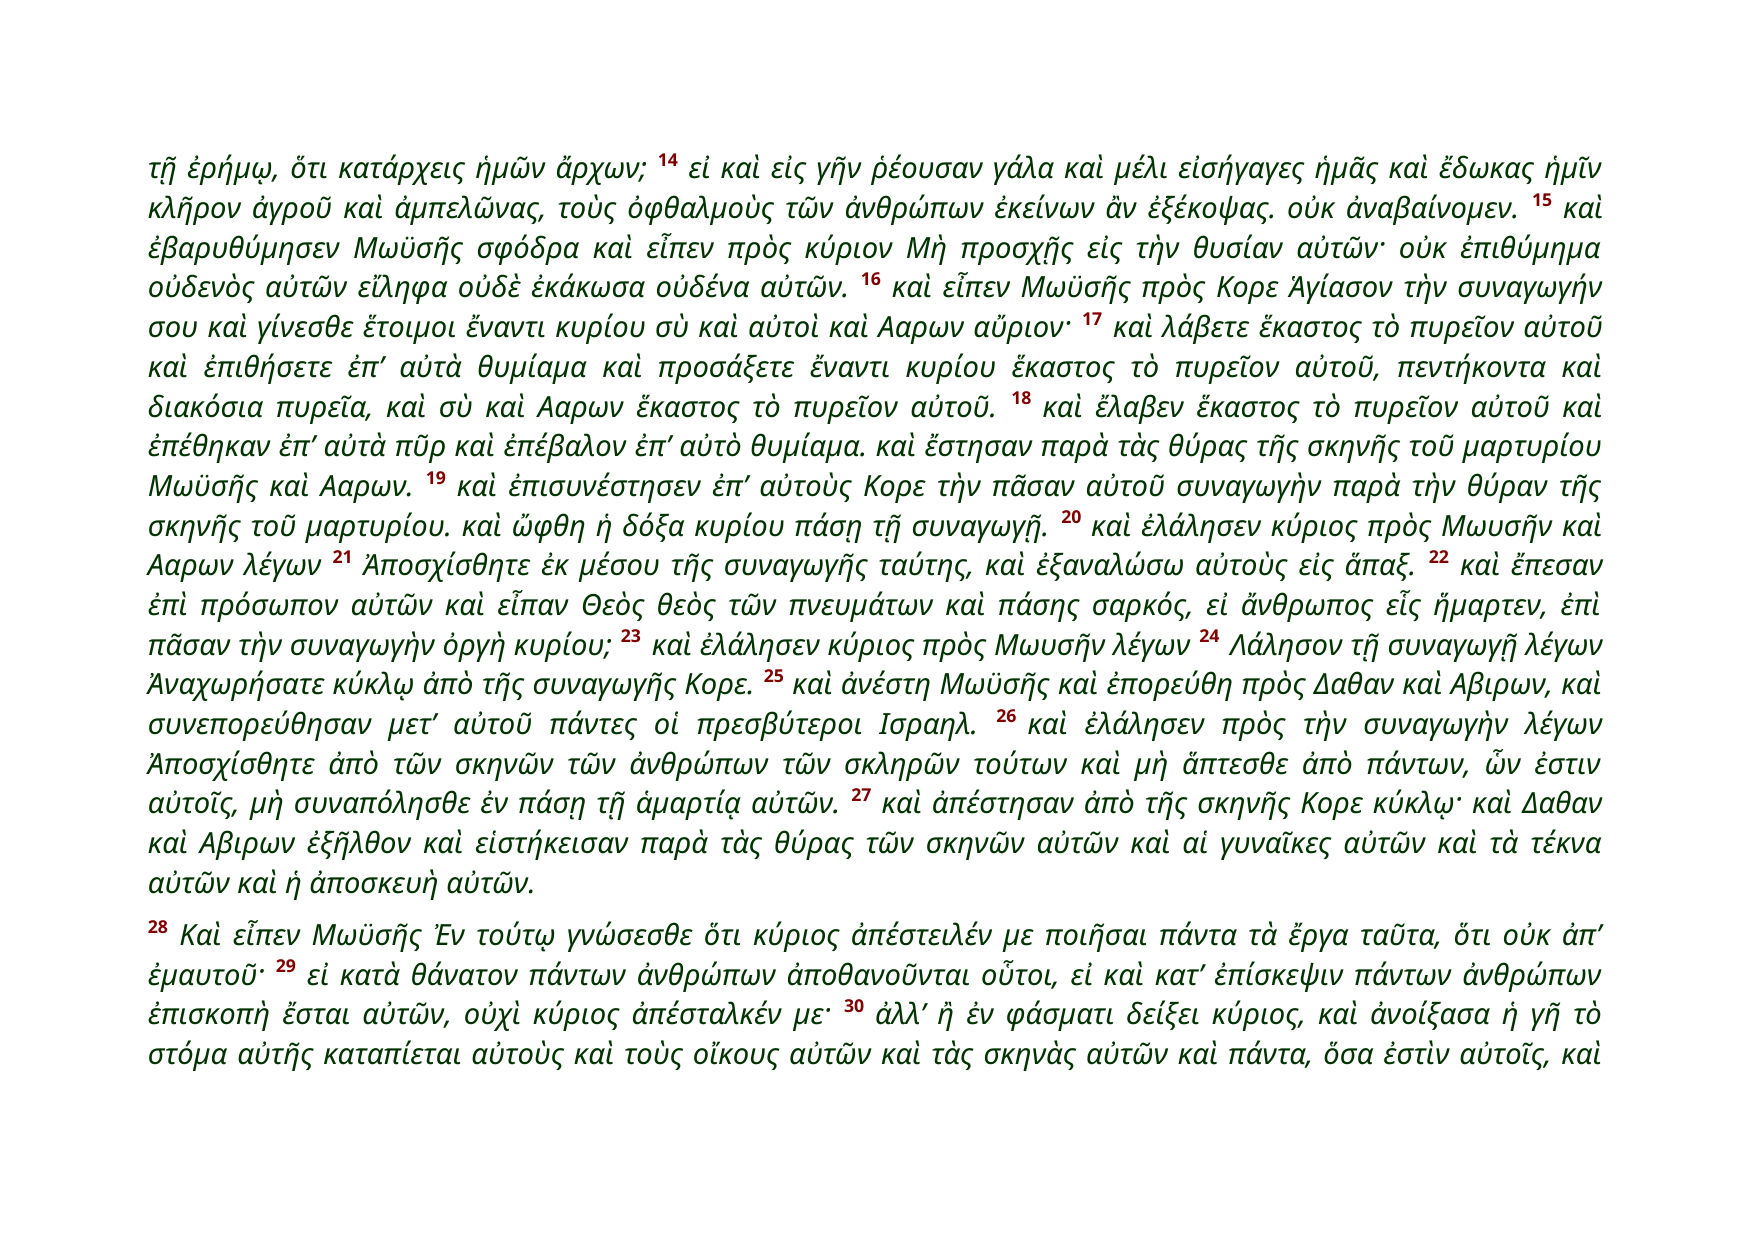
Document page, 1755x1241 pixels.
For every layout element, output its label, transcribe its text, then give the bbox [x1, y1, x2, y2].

text 28 Καὶ εἶπεν Μωϋσῆς Ἐν τούτῳ γνώσεσθε ὅτι κύριος ἀπέστειλέν με ποιῆσαι πάντα τὰ ἔργα ταῦτα, ὅτι οὐκ ἀπ’ ἐμαυτοῦ· 29 εἰ κατὰ θάνατον πάντων ἀνθρώπων ἀποθανοῦνται οὗτοι, εἰ καὶ κατ’ ἐπίσκεψιν πάντων ἀνθρώπων ἐπισκοπὴ ἔσται αὐτῶν, οὐχὶ κύριος ἀπέσταλκέν με· 30 ἀλλ’ ἢ ἐν φάσματι δείξει κύριος, καὶ ἀνοίξασα ἡ γῆ τὸ στόμα αὐτῆς καταπίεται αὐτοὺς καὶ τοὺς οἴκους αὐτῶν καὶ τὰς σκηνὰς αὐτῶν καὶ πάντα, ὅσα ἐστὶν αὐτοῖς, καὶ [148, 914, 1606, 1073]
text τῇ ἐρήμῳ, ὅτι κατάρχεις ἡμῶν ἄρχων; 14 εἰ καὶ εἰς γῆν ῥέουσαν γάλα καὶ μέλι εἰσήγαγες ἡμᾶς καὶ ἔδωκας ἡμῖν κλῆρον ἀγροῦ καὶ ἀμπελῶνας, τοὺς ὀφθαλμοὺς τῶν ἀνθρώπων ἐκείνων ἂν ἐξέκοψας. οὐκ ἀναβαίνομεν. 15 καὶ ἐβαρυθύμησεν Μωϋσῆς σφόδρα καὶ εἶπεν πρὸς κύριον Μὴ προσχῇς εἰς τὴν θυσίαν αὐτῶν· οὐκ ἐπιθύμημα οὐδενὸς αὐτῶν εἴληφα οὐδὲ ἐκάκωσα οὐδένα αὐτῶν. 16 καὶ εἶπεν Μωϋσῆς πρὸς Κορε Ἁγίασον τὴν συναγωγήν σου καὶ γίνεσθε ἕτοιμοι ἔναντι κυρίου σὺ καὶ αὐτοὶ καὶ Ααρων αὔριον· 17 καὶ λάβετε ἕκαστος τὸ πυρεῖον αὐτοῦ καὶ ἐπιθήσετε ἐπ’ αὐτὰ θυμίαμα καὶ προσάξετε ἔναντι κυρίου ἕκαστος τὸ πυρεῖον αὐτοῦ, πεντήκοντα καὶ διακόσια πυρεῖα, καὶ σὺ καὶ Ααρων ἕκαστος τὸ πυρεῖον αὐτοῦ. 18 καὶ ἔλαβεν ἕκαστος τὸ πυρεῖον αὐτοῦ καὶ ἐπέθηκαν ἐπ’ αὐτὰ πῦρ καὶ ἐπέβαλον ἐπ’ αὐτὸ θυμίαμα. καὶ ἔστησαν παρὰ τὰς θύρας τῆς σκηνῆς τοῦ μαρτυρίου Μωϋσῆς καὶ Ααρων. 19 καὶ ἐπισυνέστησεν ἐπ’ αὐτοὺς Κορε τὴν πᾶσαν αὐτοῦ συναγωγὴν παρὰ τὴν θύραν τῆς σκηνῆς τοῦ μαρτυρίου. καὶ ὤφθη ἡ δόξα κυρίου πάσῃ τῇ συναγωγῇ. 20 καὶ ἐλάλησεν κύριος πρὸς Μωυσῆν καὶ Ααρων λέγων 21 Ἀποσχίσθητε ἐκ μέσου τῆς συναγωγῆς ταύτης, καὶ ἐξαναλώσω αὐτοὺς εἰς ἅπαξ. 22 καὶ ἔπεσαν ἐπὶ πρόσωπον αὐτῶν καὶ εἶπαν Θεὸς θεὸς τῶν πνευμάτων καὶ πάσης σαρκός, εἰ ἄνθρωπος εἷς ἥμαρτεν, ἐπὶ πᾶσαν τὴν συναγωγὴν ὀργὴ κυρίου; 23 καὶ ἐλάλησεν κύριος πρὸς Μωυσῆν λέγων 24 Λάλησον τῇ συναγωγῇ λέγων Ἀναχωρήσατε κύκλῳ ἀπὸ τῆς συναγωγῆς Κορε. 25 καὶ ἀνέστη Μωϋσῆς καὶ ἐπορεύθη πρὸς Δαθαν καὶ Αβιρων, καὶ συνεπορεύθησαν μετ’ αὐτοῦ πάντες οἱ πρεσβύτεροι Ισραηλ. 26 καὶ ἐλάλησεν πρὸς τὴν συναγωγὴν λέγων Ἀποσχίσθητε ἀπὸ τῶν σκηνῶν τῶν ἀνθρώπων τῶν σκληρῶν τούτων καὶ μὴ ἅπτεσθε ἀπὸ πάντων, ὧν ἐστιν αὐτοῖς, μὴ συναπόλησθε ἐν πάσῃ τῇ ἁμαρτίᾳ αὐτῶν. 27 καὶ ἀπέστησαν ἀπὸ τῆς σκηνῆς Κορε κύκλῳ· καὶ Δαθαν καὶ Αβιρων ἐξῆλθον καὶ εἱστήκεισαν παρὰ τὰς θύρας τῶν σκηνῶν αὐτῶν καὶ αἱ γυναῖκες αὐτῶν καὶ τὰ τέκνα αὐτῶν καὶ ἡ ἀποσκευὴ αὐτῶν. [148, 148, 1606, 902]
